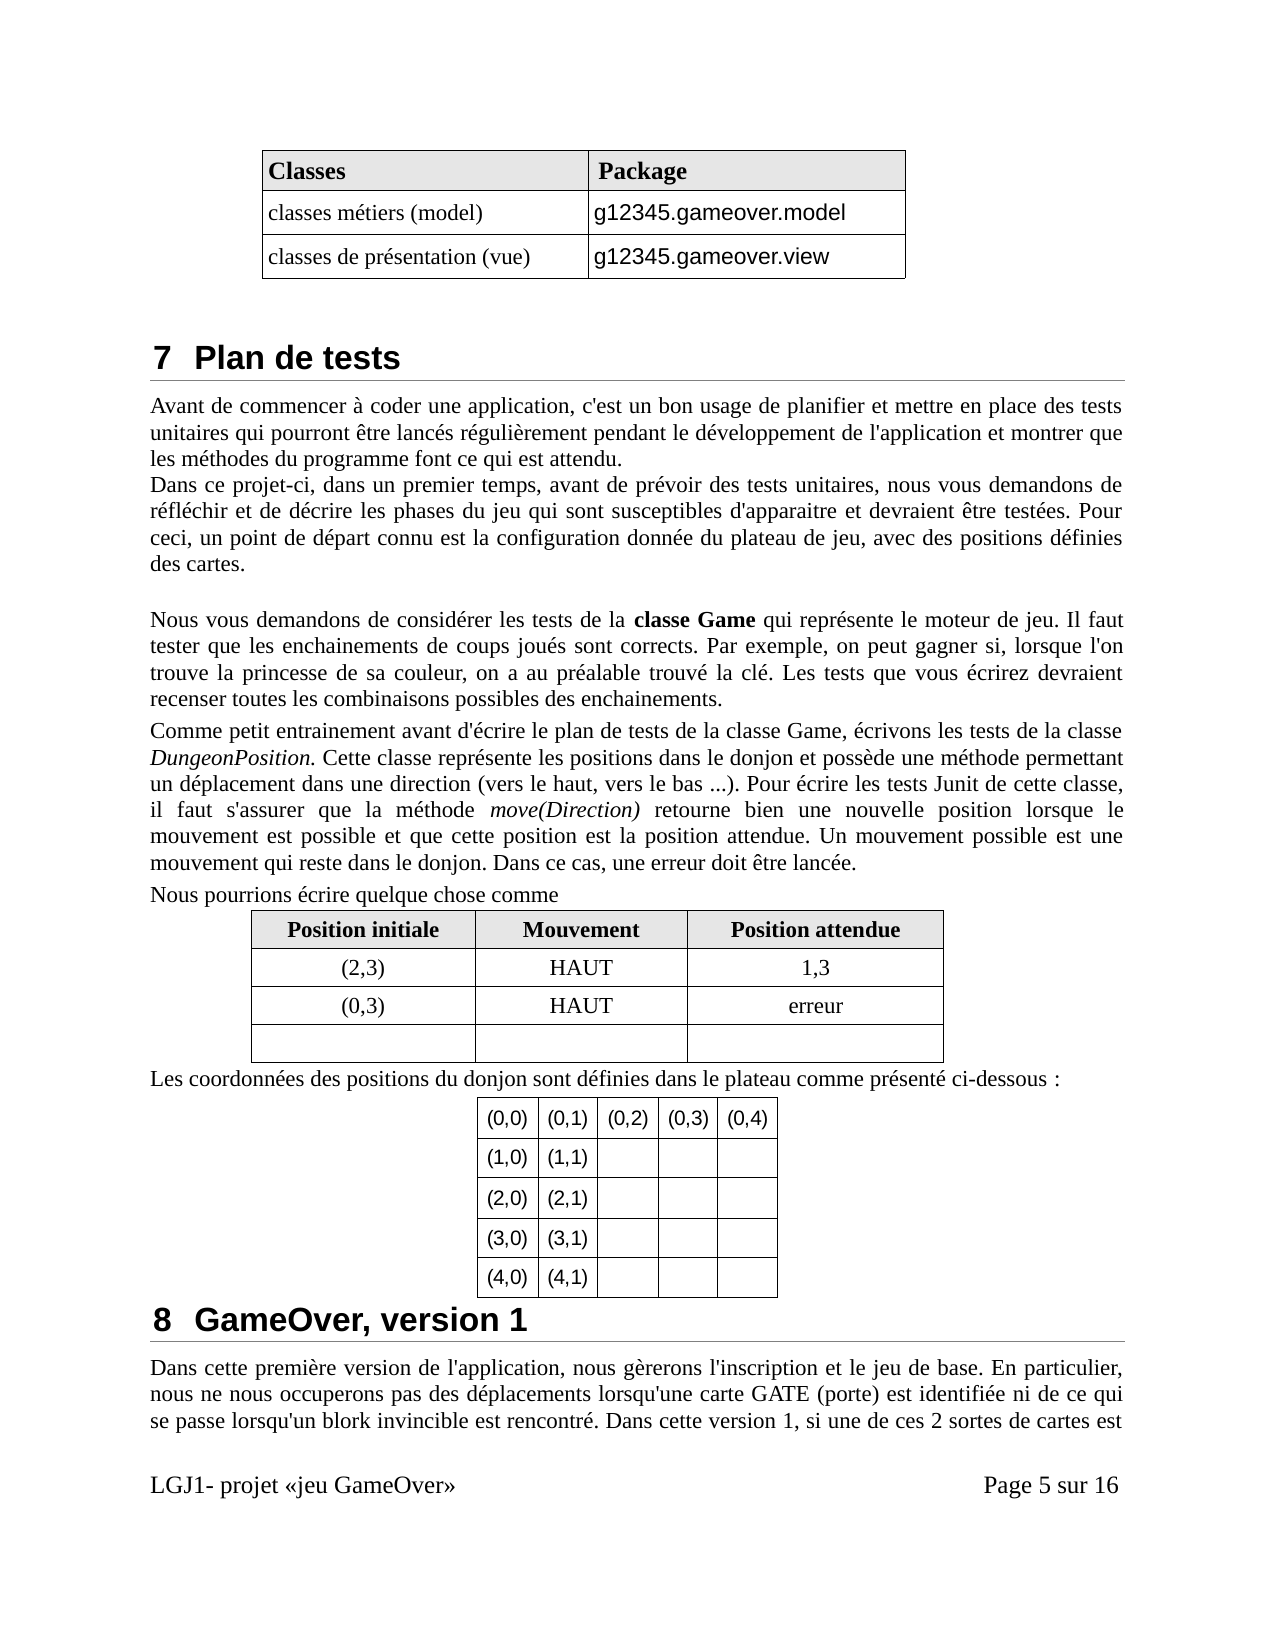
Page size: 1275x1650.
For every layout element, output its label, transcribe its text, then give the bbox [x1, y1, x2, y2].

table_cell erreur [688, 987, 943, 1024]
table_cell HAUT [476, 949, 687, 986]
table_cell g12345.gameover.view [589, 235, 905, 278]
table_header Position attendue [688, 911, 943, 948]
subtitle Plan de tests [150, 335, 1125, 380]
table_cell (2,3) [252, 949, 475, 986]
table_cell (0,3) [252, 987, 475, 1024]
table_header Package [589, 151, 905, 190]
table_cell classes métiers (model) [263, 191, 588, 234]
text Dans cette première version de l'application, nous gèrerons l'inscription et le jeu de base. En particulier, nous ne nous occuperons pas des déplacements lorsqu'une carte GATE (porte) est identifiée ni de ce qui se passe lorsqu'un blork invincible est rencontré. Dans cette version 1, si une de ces 2 sortes de cartes est [150, 1354, 1125, 1433]
text Les coordonnées des positions du donjon sont définies dans le plateau comme présenté ci-dessous : [150, 1065, 1125, 1091]
table_cell g12345.gameover.model [589, 191, 905, 234]
table_header Classes [263, 151, 588, 190]
text Avant de commencer à coder une application, c'est un bon usage de planifier et mettre en place des tests unitaires qui pourront être lancés régulièrement pendant le développement de l'application et montrer que les méthodes du programme font ce qui est attendu. [150, 392, 1125, 471]
text Nous vous demandons de considérer les tests de la classe Game qui représente le moteur de jeu. Il faut tester que les enchainements de coups joués sont corrects. Par exemple, on peut gagner si, lorsque l'on trouve la princesse de sa couleur, on a au préalable trouvé la clé. Les tests que vous écrirez devraient recenser toutes les combinaisons possibles des enchainements. [150, 606, 1125, 711]
table_cell [476, 1025, 687, 1062]
subtitle GameOver, version 1 [150, 1119, 1125, 1341]
table_cell [688, 1025, 943, 1062]
text Dans ce projet-ci, dans un premier temps, avant de prévoir des tests unitaires, nous vous demandons de réfléchir et de décrire les phases du jeu qui sont susceptibles d'apparaitre et devraient être testées. Pour ceci, un point de départ connu est la configuration donnée du plateau de jeu, avec des positions définies des cartes. [150, 471, 1125, 577]
text Comme petit entrainement avant d'écrire le plan de tests de la classe Game, écrivons les tests de la classe DungeonPosition. Cette classe représente les positions dans le donjon et possède une méthode permettant un déplacement dans une direction (vers le haut, vers le bas ...). Pour écrire les tests Junit de cette classe, il faut s'assurer que la méthode move(Direction) retourne bien une nouvelle position lorsque le mouvement est possible et que cette position est la position attendue. Un mouvement possible est une mouvement qui reste dans le donjon. Dans ce cas, une erreur doit être lancée. [150, 717, 1125, 875]
table_cell classes de présentation (vue) [263, 235, 588, 278]
table_header Position initiale [252, 911, 475, 948]
text Nous pourrions écrire quelque chose comme [150, 881, 1125, 907]
table_header Mouvement [476, 911, 687, 948]
table_cell [252, 1025, 475, 1062]
table_cell HAUT [476, 987, 687, 1024]
table_cell 1,3 [688, 949, 943, 986]
